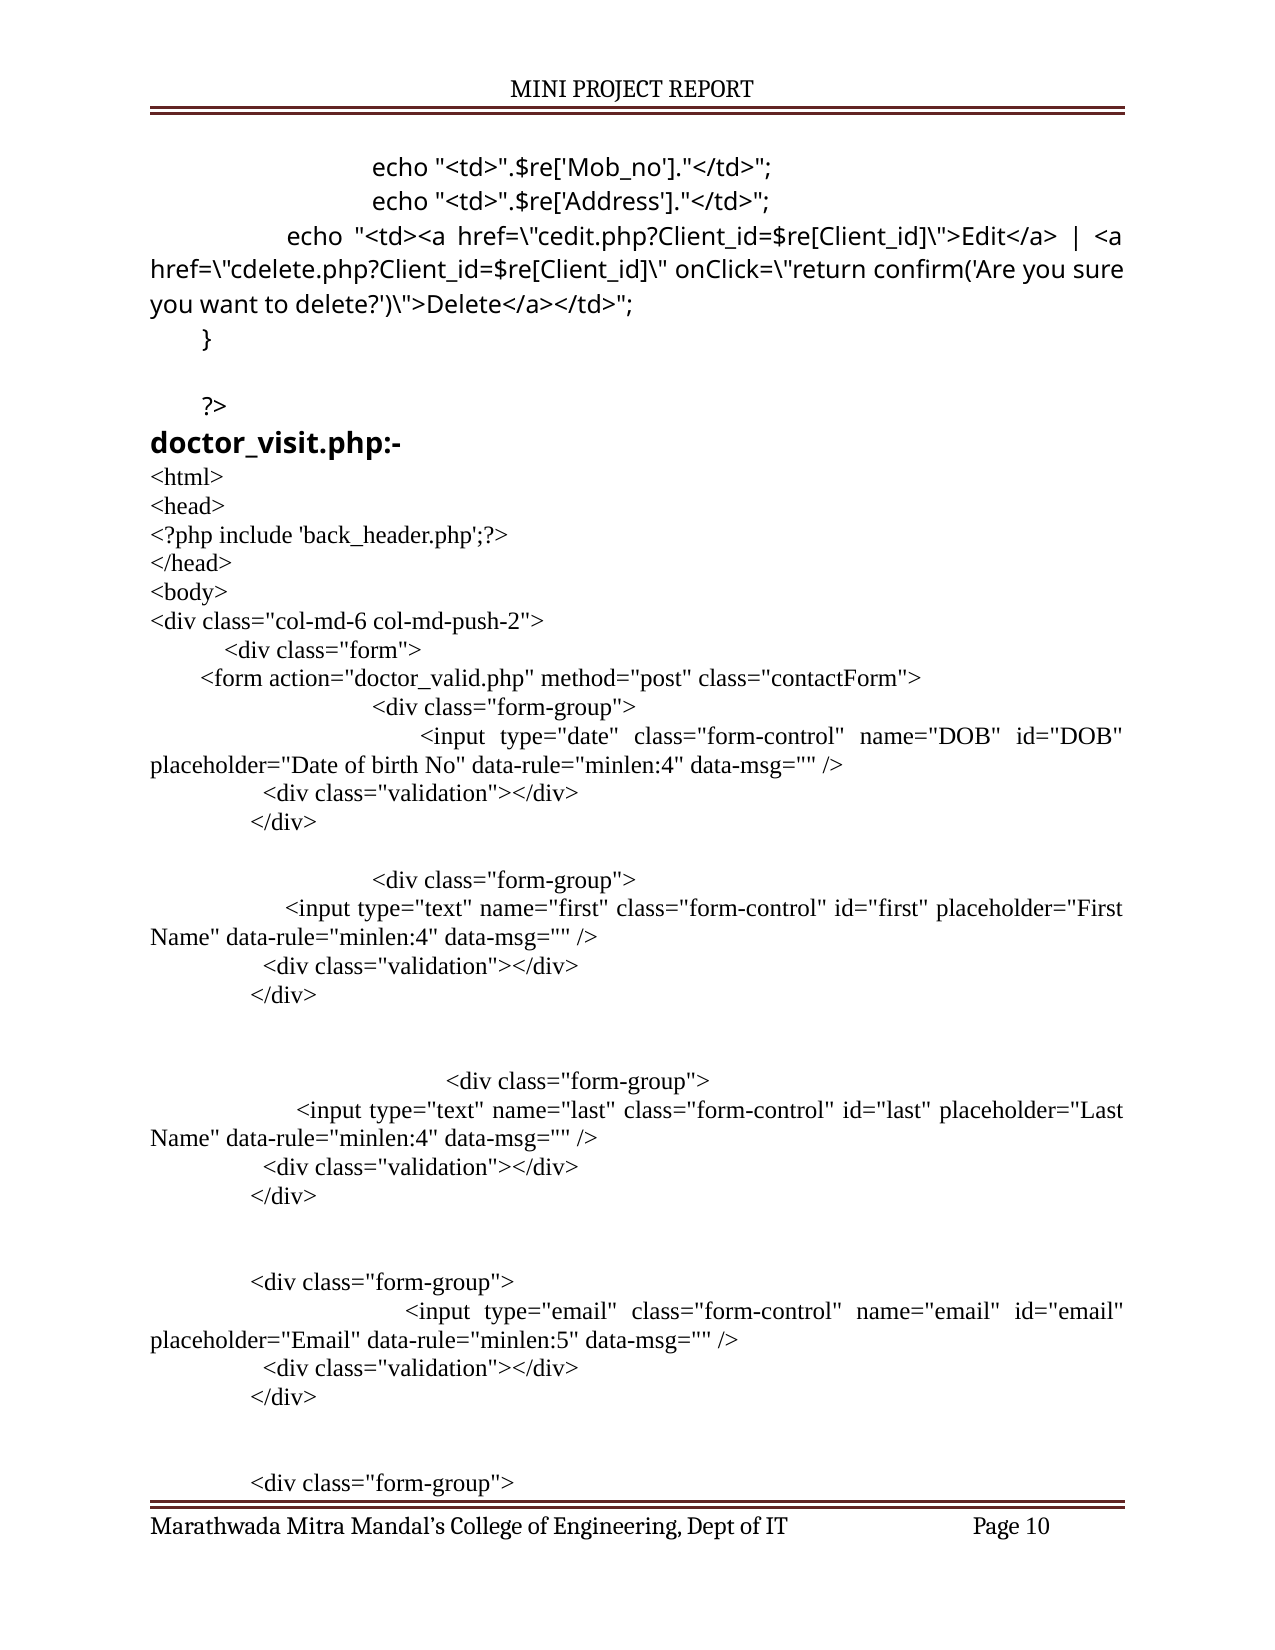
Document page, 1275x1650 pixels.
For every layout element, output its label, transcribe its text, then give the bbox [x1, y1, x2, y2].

text <input type="text" name="last" class="form-control" id="last" placeholder="Last Name" data-rule="minlen:4" data-msg="" /> [150, 1095, 1125, 1152]
text <div class="form"> [150, 635, 1125, 663]
text </div> [150, 1382, 1125, 1411]
text <input type="date" class="form-control" name="DOB" id="DOB" placeholder="Date of birth No" data-rule="minlen:4" data-msg="" /> [150, 721, 1125, 778]
text } [150, 320, 1125, 354]
text </head> [150, 548, 1125, 577]
text <head> [150, 491, 1125, 520]
text <div class="form-group"> [150, 865, 1125, 893]
text doctor_visit.php:- [150, 422, 1125, 462]
text <div class="validation"></div> [150, 1353, 1125, 1382]
text echo "<td>".$re['Address']."</td>"; [150, 184, 1125, 218]
text <input type="email" class="form-control" name="email" id="email" placeholder="Email" data-rule="minlen:5" data-msg="" /> [150, 1296, 1125, 1353]
text <div class="validation"></div> [150, 1152, 1125, 1181]
text <div class="form-group"> [150, 1468, 1125, 1497]
text </div> [150, 980, 1125, 1008]
text <div class="form-group"> [150, 692, 1125, 721]
text <div class="col-md-6 col-md-push-2"> [150, 606, 1125, 635]
text <div class="validation"></div> [150, 778, 1125, 807]
text echo "<td>".$re['Mob_no']."</td>"; [150, 150, 1125, 184]
text <?php include 'back_header.php';?> [150, 520, 1125, 548]
text <div class="form-group"> [150, 1267, 1125, 1296]
text echo "<td><a href=\"cedit.php?Client_id=$re[Client_id]\">Edit</a> | <a href=\"cdelete.php?Client_id=$re[Client_id]\" onClick=\"return confirm('Are you sure you want to delete?')\">Delete</a></td>"; [150, 218, 1125, 320]
text </div> [150, 1181, 1125, 1210]
text ?> [150, 388, 1125, 422]
text <html> [150, 462, 1125, 491]
text <div class="form-group"> [150, 1066, 1125, 1095]
text <body> [150, 577, 1125, 606]
text <input type="text" name="first" class="form-control" id="first" placeholder="First Name" data-rule="minlen:4" data-msg="" /> [150, 893, 1125, 951]
text </div> [150, 807, 1125, 836]
text <div class="validation"></div> [150, 951, 1125, 980]
text <form action="doctor_valid.php" method="post" class="contactForm"> [150, 663, 1125, 692]
